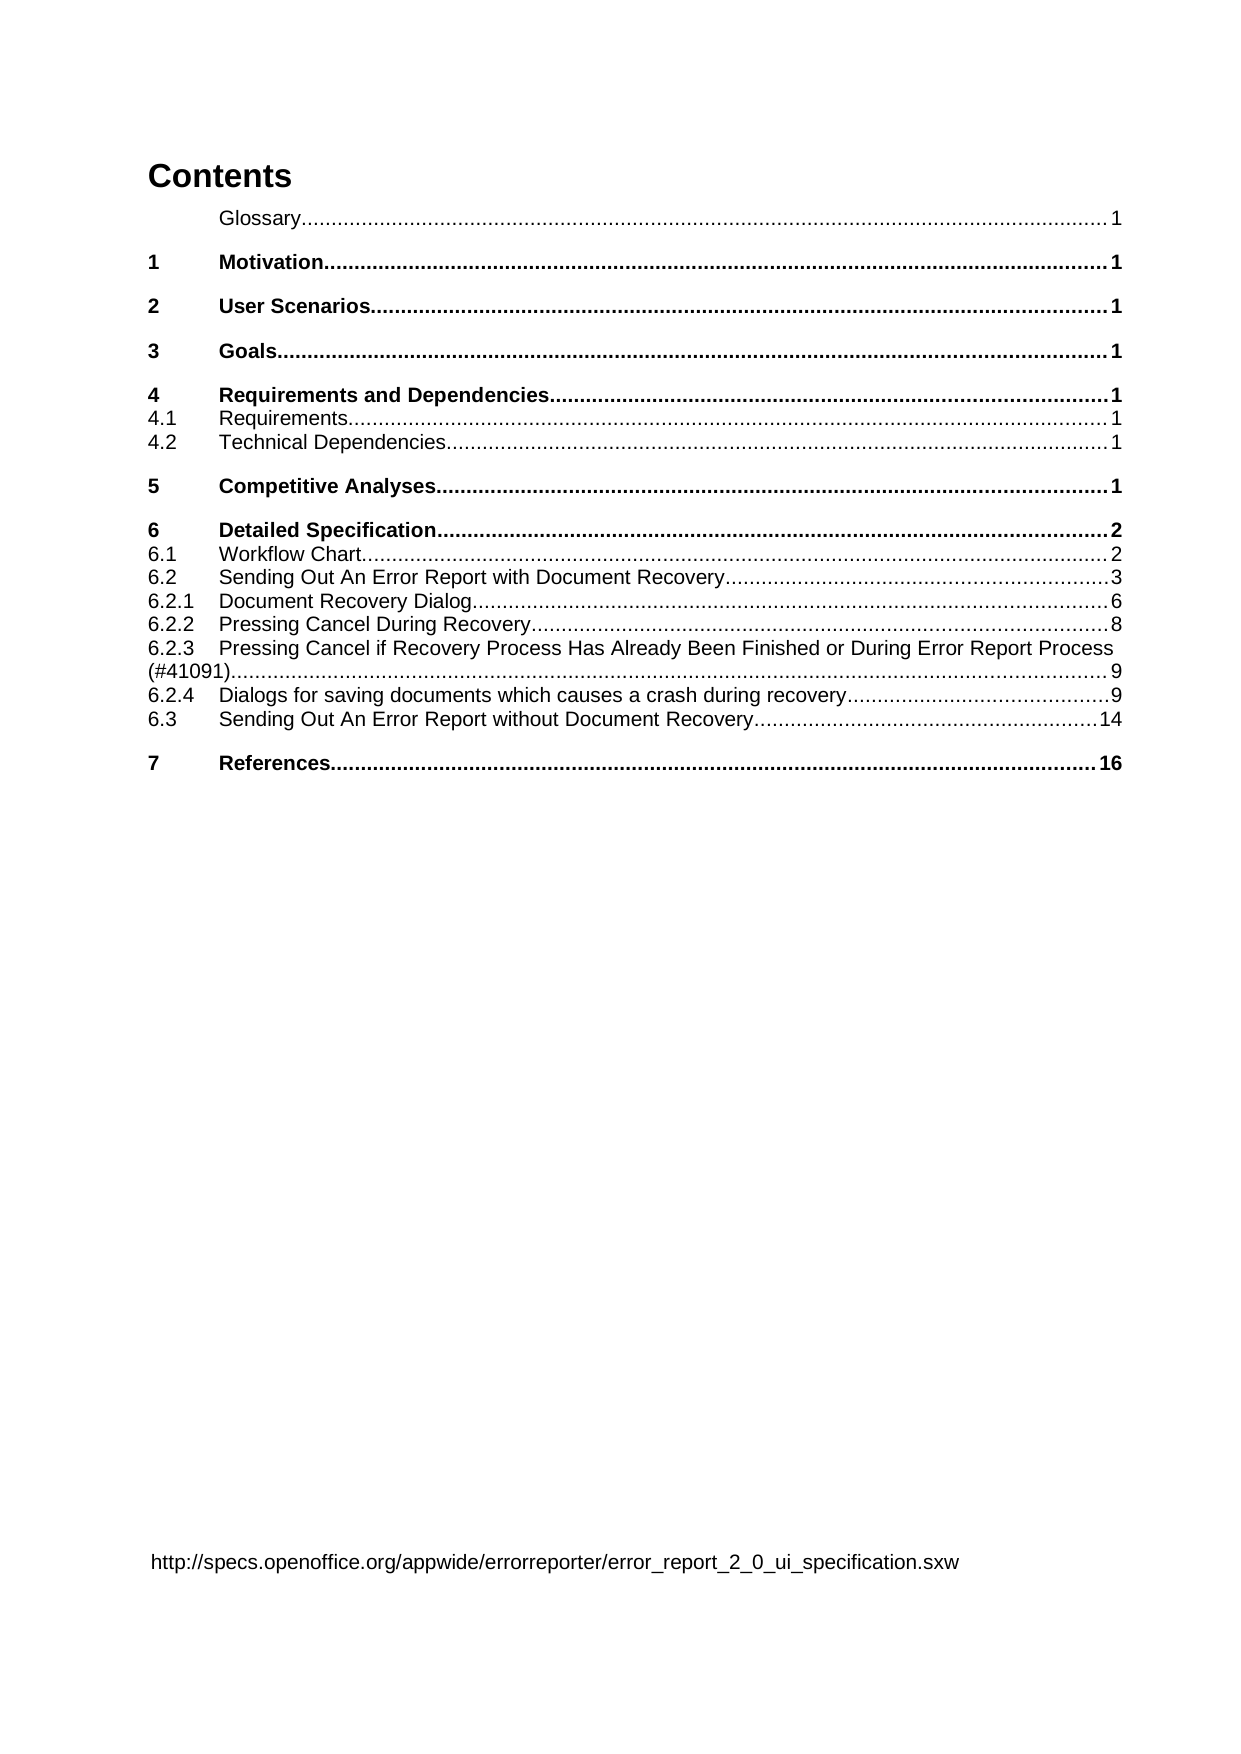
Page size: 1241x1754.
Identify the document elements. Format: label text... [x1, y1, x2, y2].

text 6.2 Sending Out An Error Report with Document Recovery 3 [148, 566, 1122, 589]
text 6.1 Workflow Chart 2 [148, 542, 1122, 566]
text 6.2.3 Pressing Cancel if Recovery Process Has Already Been Finished or During Error Report Process (#41091) 9 [148, 636, 1122, 683]
text 7 References 16 [148, 751, 1122, 775]
subtitle Contents [148, 157, 1122, 194]
text 1 Motivation 1 [148, 251, 1122, 274]
text 3 Goals 1 [148, 339, 1122, 363]
text 6.2.2 Pressing Cancel During Recovery 8 [148, 613, 1122, 636]
text 4.2 Technical Dependencies 1 [148, 430, 1122, 454]
text 6.2.4 Dialogs for saving documents which causes a crash during recovery 9 [148, 683, 1122, 707]
text Glossary 1 [148, 207, 1122, 230]
text 4.1 Requirements 1 [148, 407, 1122, 430]
text 6.3 Sending Out An Error Report without Document Recovery 14 [148, 707, 1122, 731]
text 2 User Scenarios 1 [148, 295, 1122, 318]
text 6.2.1 Document Recovery Dialog 6 [148, 589, 1122, 613]
text 6 Detailed Specification 2 [148, 519, 1122, 542]
text 4 Requirements and Dependencies 1 [148, 383, 1122, 407]
text 5 Competitive Analyses 1 [148, 474, 1122, 498]
